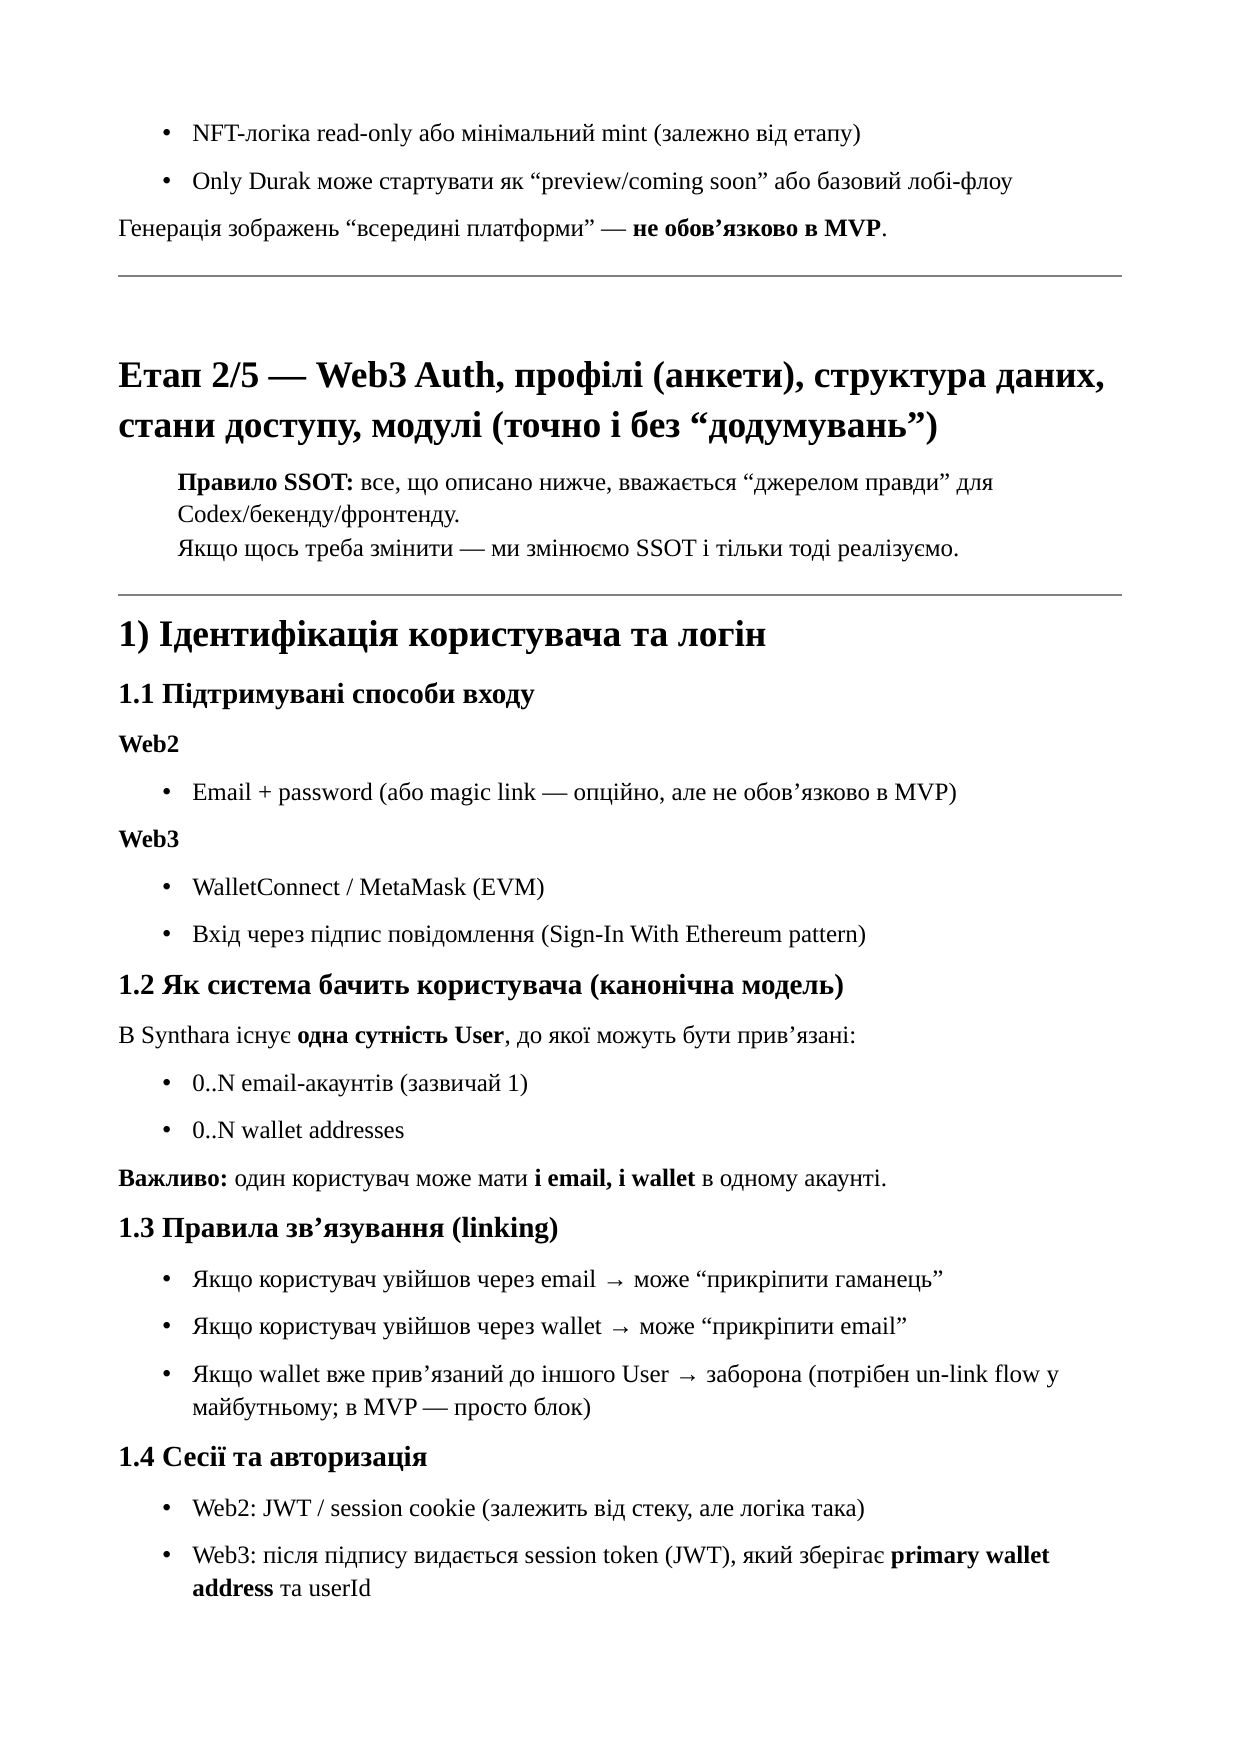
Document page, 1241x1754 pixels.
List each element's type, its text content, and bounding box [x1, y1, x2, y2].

list WalletConnect / MetaMask (EVM) [162, 872, 1122, 901]
text Генерація зображень “всередині платформи” — не обов’язково в MVP. [118, 213, 1122, 242]
list Якщо користувач увійшов через wallet → може “прикріпити email” [162, 1311, 1122, 1340]
list 0..N email-акаунтів (зазвичай 1) [162, 1068, 1122, 1096]
list Вхід через підпис повідомлення (Sign-In With Ethereum pattern) [162, 919, 1122, 948]
list NFT-логіка read-only або мінімальний mint (залежно від етапу) [162, 118, 1122, 147]
list Only Durak може стартувати як “preview/coming soon” або базовий лобі-флоу [162, 166, 1122, 194]
subtitle 1.2 Як система бачить користувача (канонічна модель) [118, 967, 1122, 1001]
text Web3 [118, 824, 1122, 853]
subtitle 1.1 Підтримувані способи входу [118, 676, 1122, 709]
text Правило SSOT: все, що описано нижче, вважається “джерелом правди” для Codex/бекенду/фронтенду. Якщо щось треба змінити — ми змінюємо SSOT і тільки тоді реалізуємо. [177, 467, 1063, 561]
list Якщо wallet вже прив’язаний до іншого User → заборона (потрібен un-link flow у майбутньому; в MVP — просто блок) [162, 1359, 1122, 1421]
subtitle 1.3 Правила зв’язування (linking) [118, 1211, 1122, 1244]
subtitle 1.4 Сесії та авторизація [118, 1439, 1122, 1473]
subtitle 1) Ідентифікація користувача та логін [118, 612, 1122, 655]
text Важливо: один користувач може мати і email, і wallet в одному акаунті. [118, 1163, 1122, 1192]
text В Synthara існує одна сутність User, до якої можуть бути прив’язані: [118, 1020, 1122, 1049]
list Якщо користувач увійшов через email → може “прикріпити гаманець” [162, 1264, 1122, 1292]
list Email + password (або magic link — опційно, але не обовʼязково в MVP) [162, 777, 1122, 805]
list 0..N wallet addresses [162, 1115, 1122, 1144]
subtitle Етап 2/5 — Web3 Auth, профілі (анкети), структура даних, стани доступу, модулі (точно і без “додумувань”) [118, 353, 1122, 446]
text Web2 [118, 729, 1122, 758]
list Web3: після підпису видається session token (JWT), який зберігає primary wallet address та userId [162, 1540, 1122, 1602]
list Web2: JWT / session cookie (залежить від стеку, але логіка така) [162, 1493, 1122, 1521]
